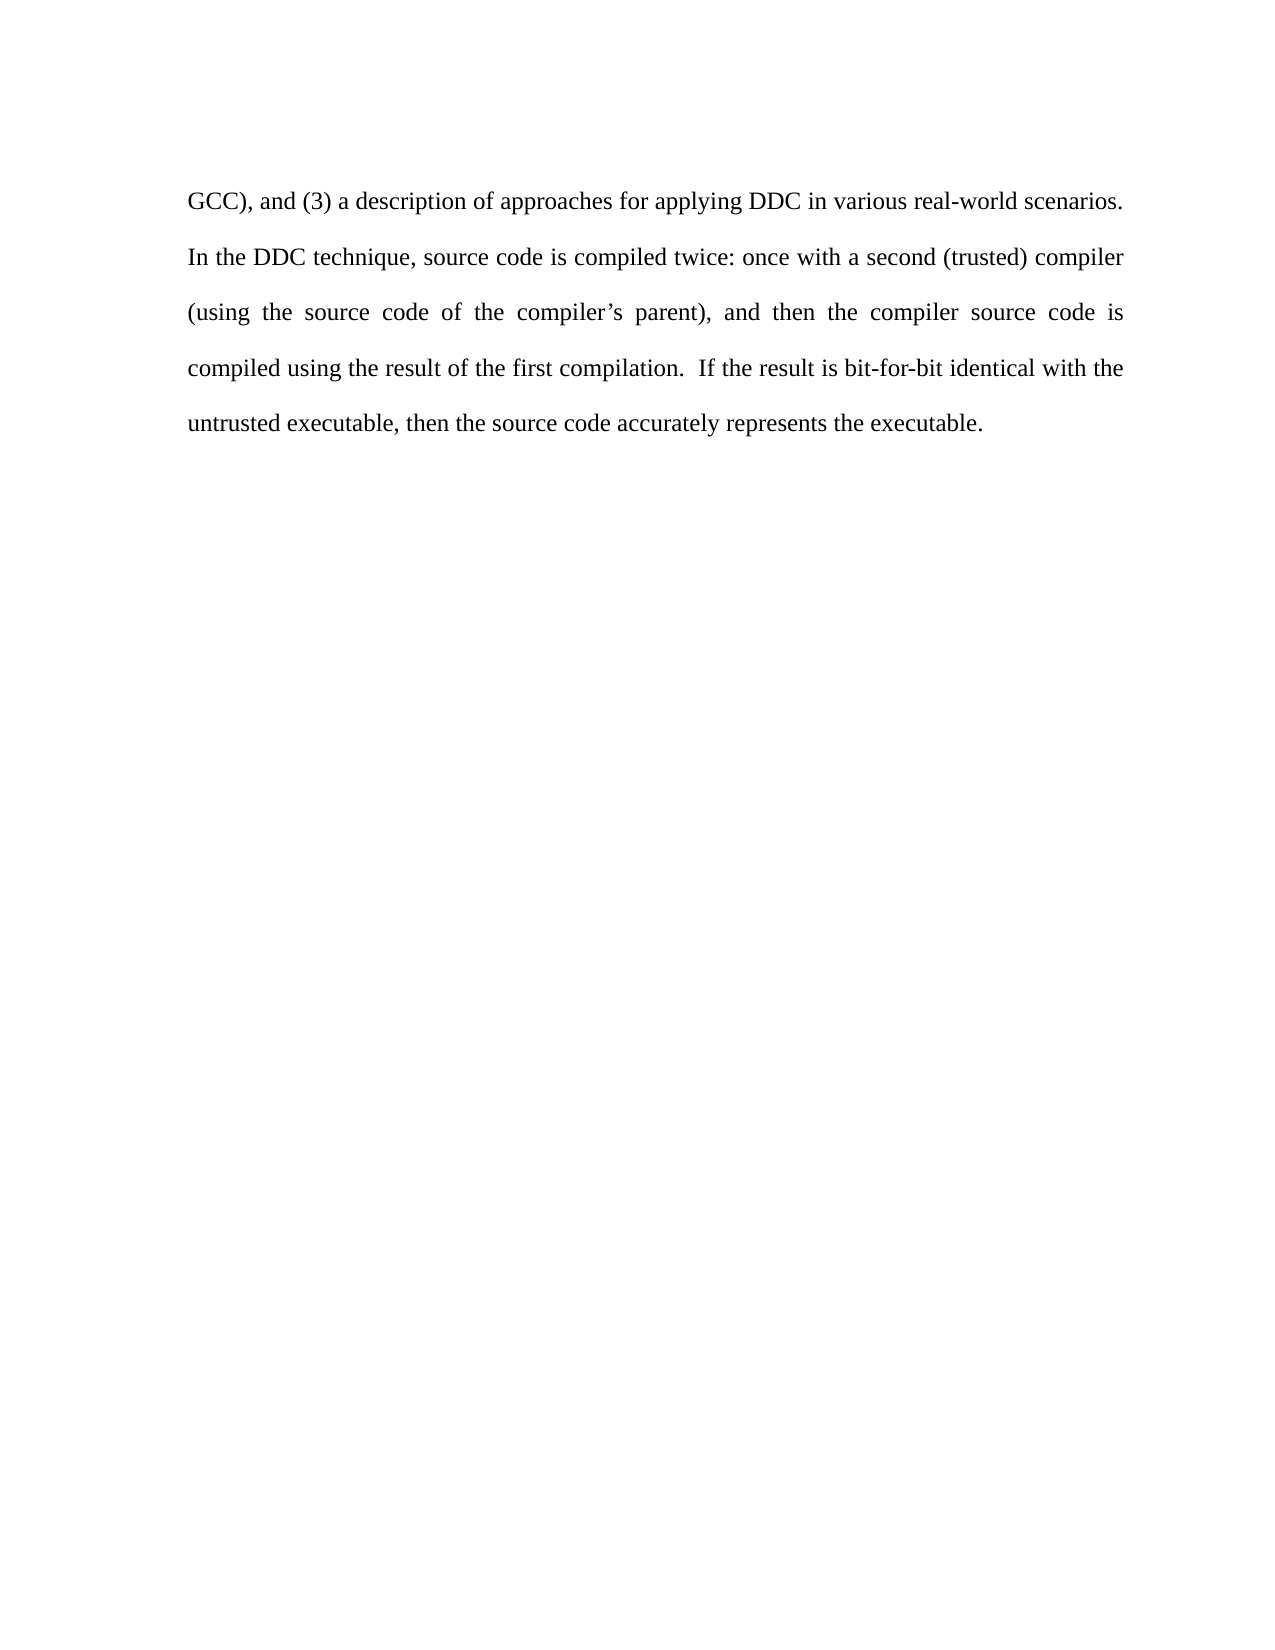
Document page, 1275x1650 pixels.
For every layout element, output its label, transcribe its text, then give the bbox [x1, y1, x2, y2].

text GCC), and (3) a description of approaches for applying DDC in various real-world scenarios. In the DDC technique, source code is compiled twice: once with a second (trusted) compiler (using the source code of the compiler’s parent), and then the compiler source code is compiled using the result of the first compilation. If the result is bit-for-bit identical with the untrusted executable, then the source code accurately represents the executable. [187, 187, 1125, 437]
